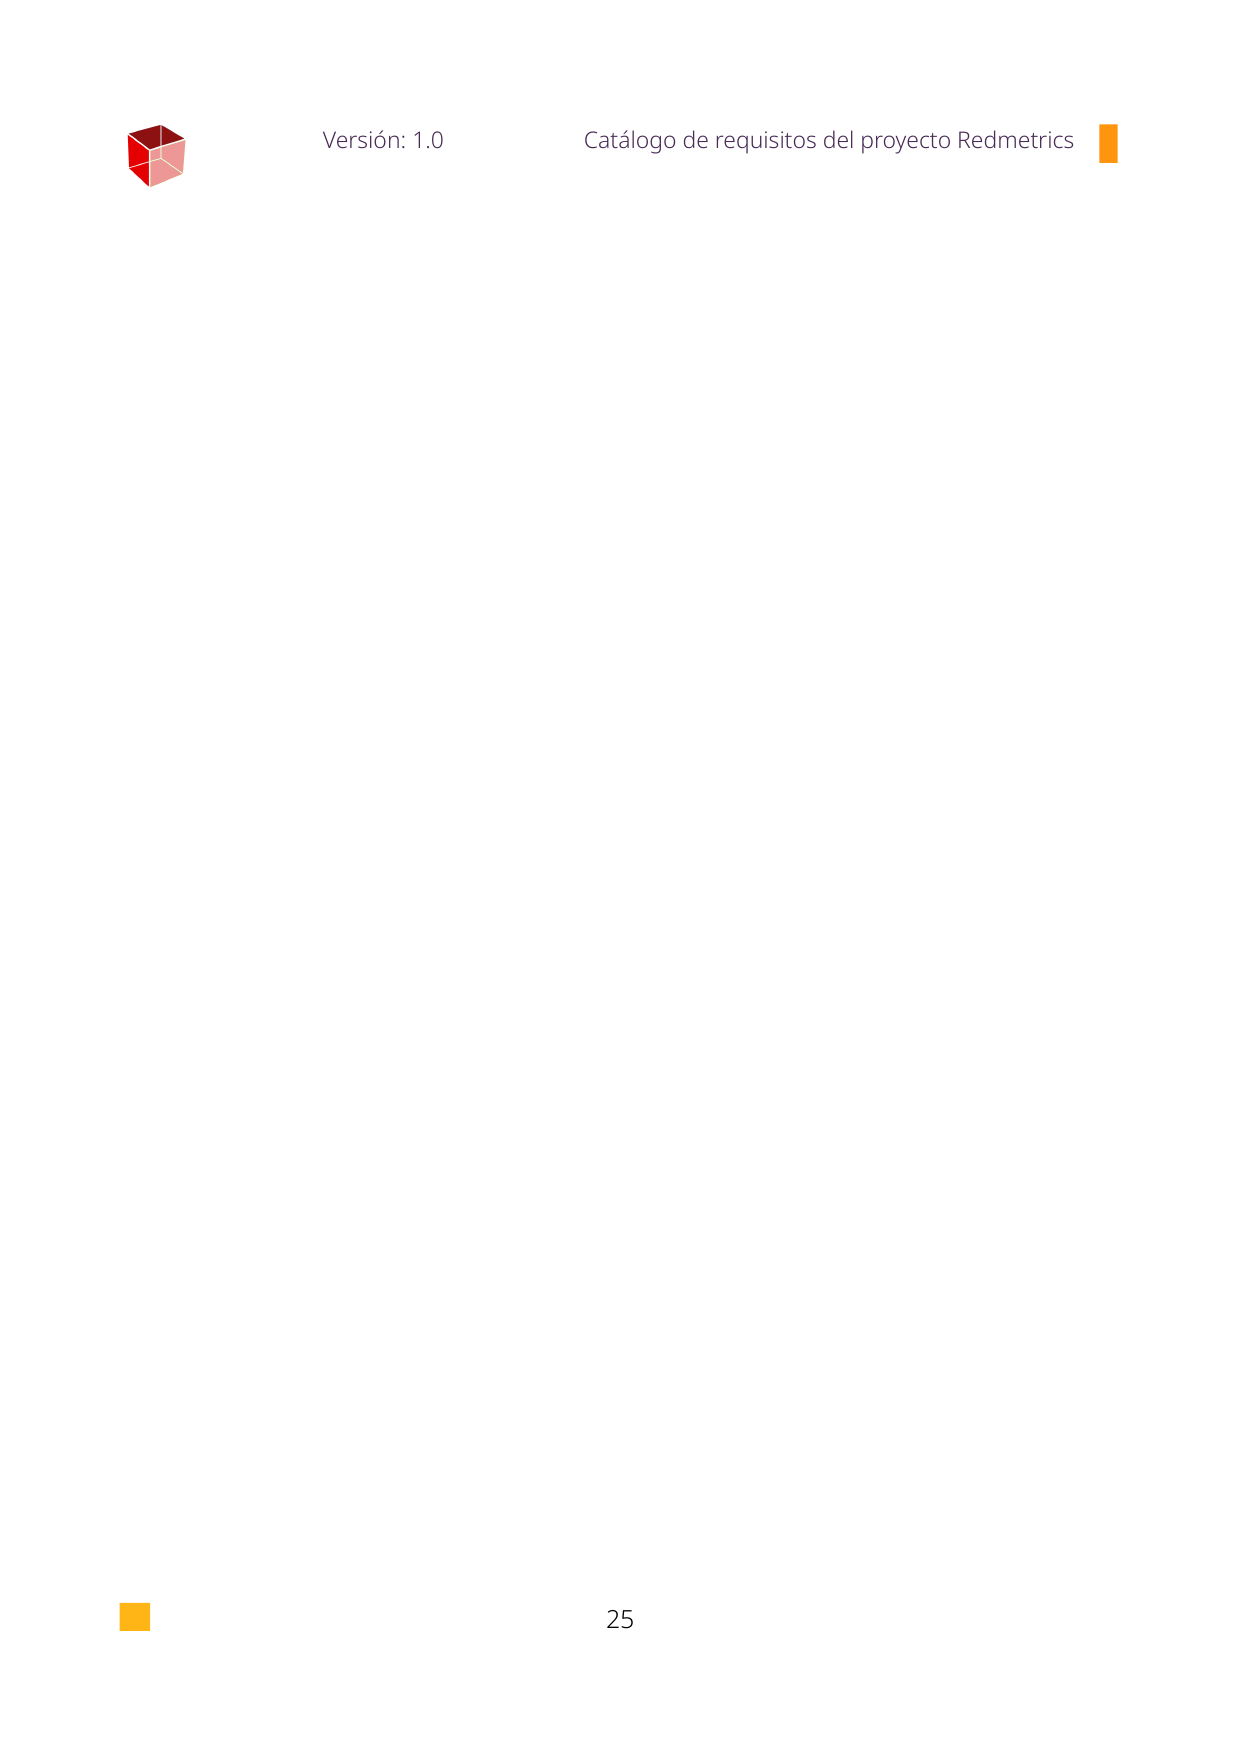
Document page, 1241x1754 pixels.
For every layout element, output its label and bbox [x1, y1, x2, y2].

picture [123, 123, 189, 189]
